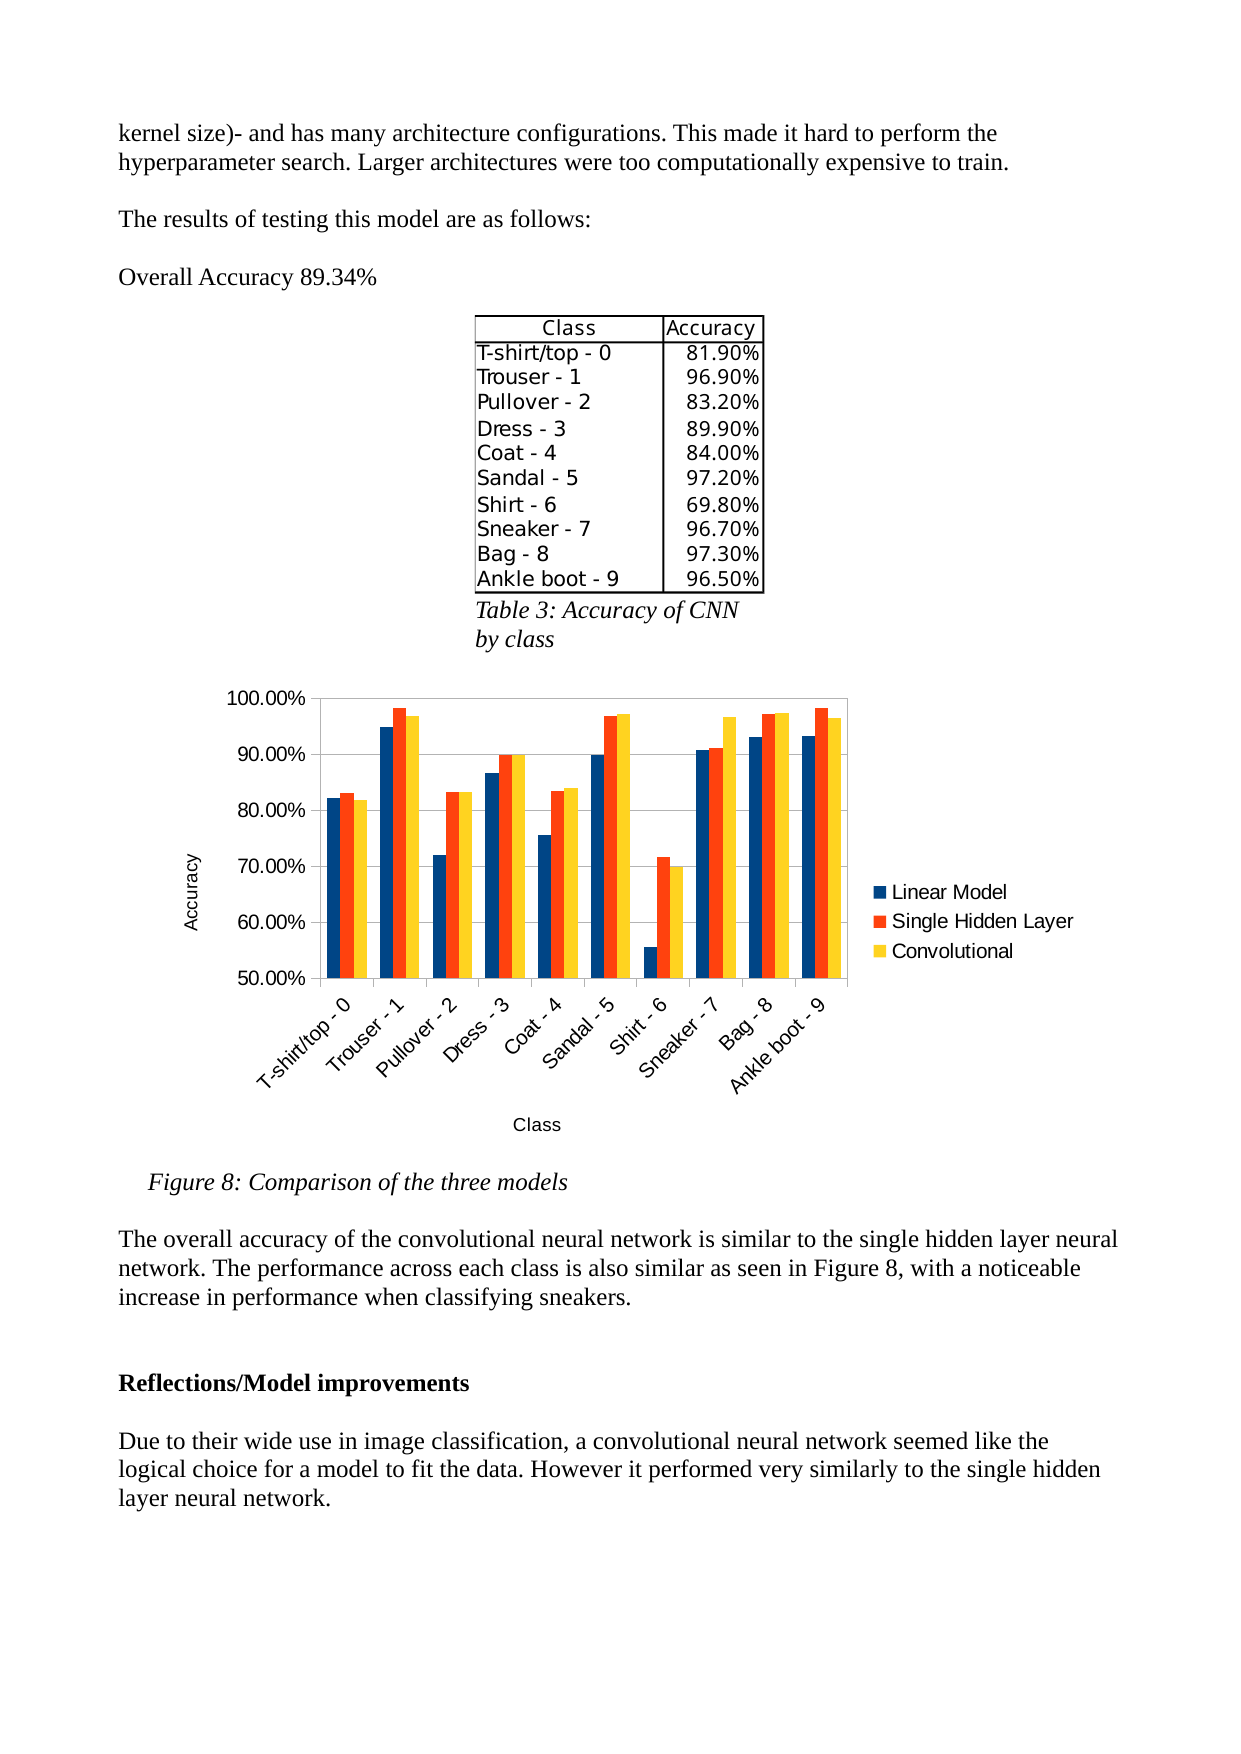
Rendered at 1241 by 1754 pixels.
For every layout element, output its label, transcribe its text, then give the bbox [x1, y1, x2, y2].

text Table 3: Accuracy of CNN by class [665, 344, 762, 591]
text Reflections/Model improvements [118, 1368, 1122, 1397]
text Table 3: Accuracy of CNN by class [475, 594, 765, 653]
text Table 3: Accuracy of CNN by class [476, 344, 662, 591]
text Figure 8: Comparison of the three models [148, 1167, 1093, 1196]
text The results of testing this model are as follows: [118, 204, 1122, 233]
text Table 3: Accuracy of CNN by class [476, 317, 662, 341]
text Due to their wide use in image classification, a convolutional neural network seemed like the logical choice for a model to fit the data. However it performed very similarly to the single hidden layer neural network. [118, 1426, 1122, 1512]
text Overall Accuracy 89.34% [118, 262, 1122, 291]
text Table 3: Accuracy of CNN by class [665, 317, 762, 341]
text The overall accuracy of the convolutional neural network is similar to the single hidden layer neural network. The performance across each class is also similar as seen in Figure 8, with a noticeable increase in performance when classifying sneakers. [118, 1224, 1122, 1311]
text kernel size)- and has many architecture configurations. This made it hard to perform the hyperparameter search. Larger architectures were too computationally expensive to train. [118, 118, 1122, 176]
